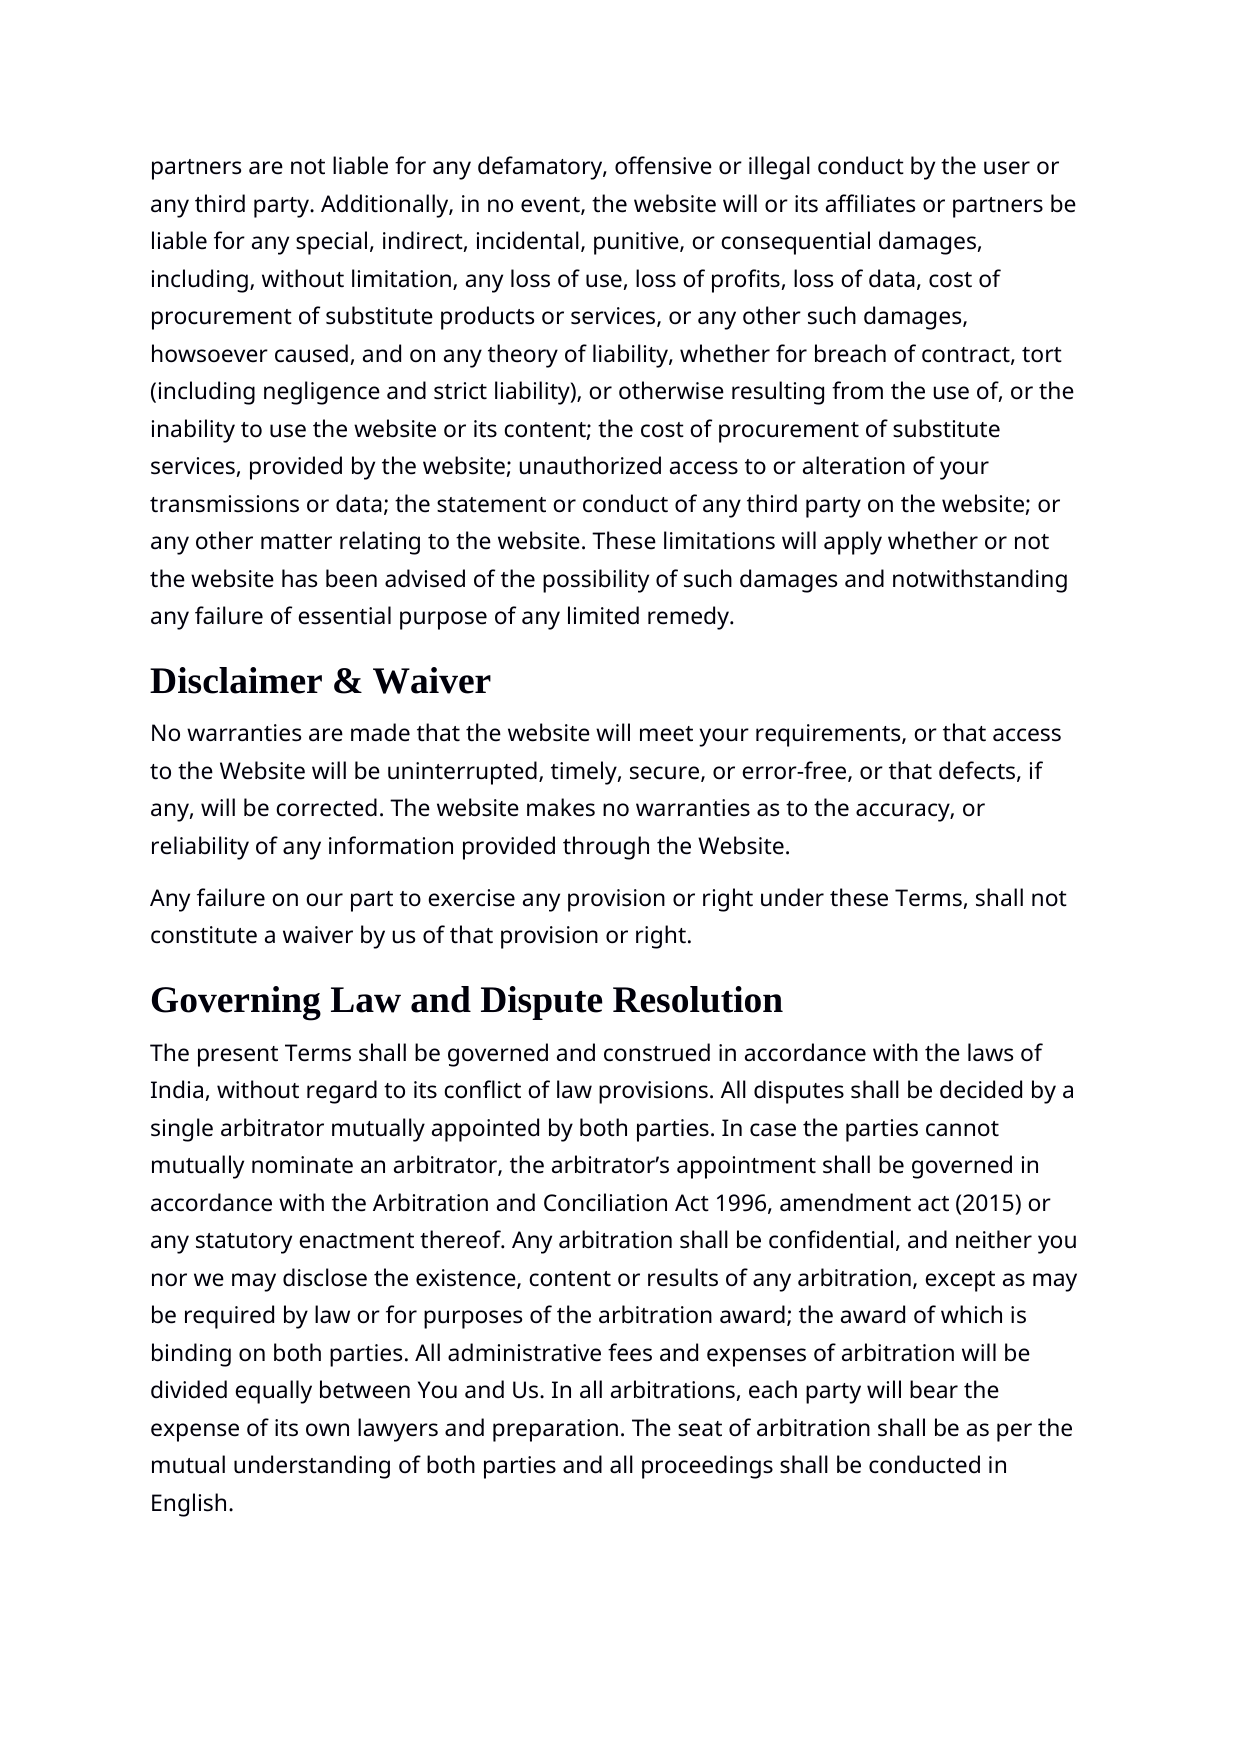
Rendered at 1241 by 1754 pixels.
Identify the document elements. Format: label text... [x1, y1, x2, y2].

text partners are not liable for any defamatory, offensive or illegal conduct by the user or any third party. Additionally, in no event, the website will or its affiliates or partners be liable for any special, indirect, incidental, punitive, or consequential damages, including, without limitation, any loss of use, loss of profits, loss of data, cost of procurement of substitute products or services, or any other such damages, howsoever caused, and on any theory of liability, whether for breach of contract, tort (including negligence and strict liability), or otherwise resulting from the use of, or the inability to use the website or its content; the cost of procurement of substitute services, provided by the website; unauthorized access to or alteration of your transmissions or data; the statement or conduct of any third party on the website; or any other matter relating to the website. These limitations will apply whether or not the website has been advised of the possibility of such damages and notwithstanding any failure of essential purpose of any limited remedy. [150, 150, 1090, 631]
text The present Terms shall be governed and construed in accordance with the laws of India, without regard to its conflict of law provisions. All disputes shall be decided by a single arbitrator mutually appointed by both parties. In case the parties cannot mutually nominate an arbitrator, the arbitrator’s appointment shall be governed in accordance with the Arbitration and Conciliation Act 1996, amendment act (2015) or any statutory enactment thereof. Any arbitration shall be confidential, and neither you nor we may disclose the existence, content or results of any arbitration, except as may be required by law or for purposes of the arbitration award; the award of which is binding on both parties. All administrative fees and expenses of arbitration will be divided equally between You and Us. In all arbitrations, each party will bear the expense of its own lawyers and preparation. The seat of arbitration shall be as per the mutual understanding of both parties and all proceedings shall be conducted in English. [150, 1037, 1090, 1518]
subtitle Disclaimer & Waiver [150, 658, 1090, 701]
text Any failure on our part to exercise any provision or right under these Terms, shall not constitute a waiver by us of that provision or right. [150, 882, 1090, 951]
text No warranties are made that the website will meet your requirements, or that access to the Website will be uninterrupted, timely, secure, or error-free, or that defects, if any, will be corrected. The website makes no warranties as to the accuracy, or reliability of any information provided through the Website. [150, 717, 1090, 861]
subtitle Governing Law and Dispute Resolution [150, 978, 1090, 1021]
